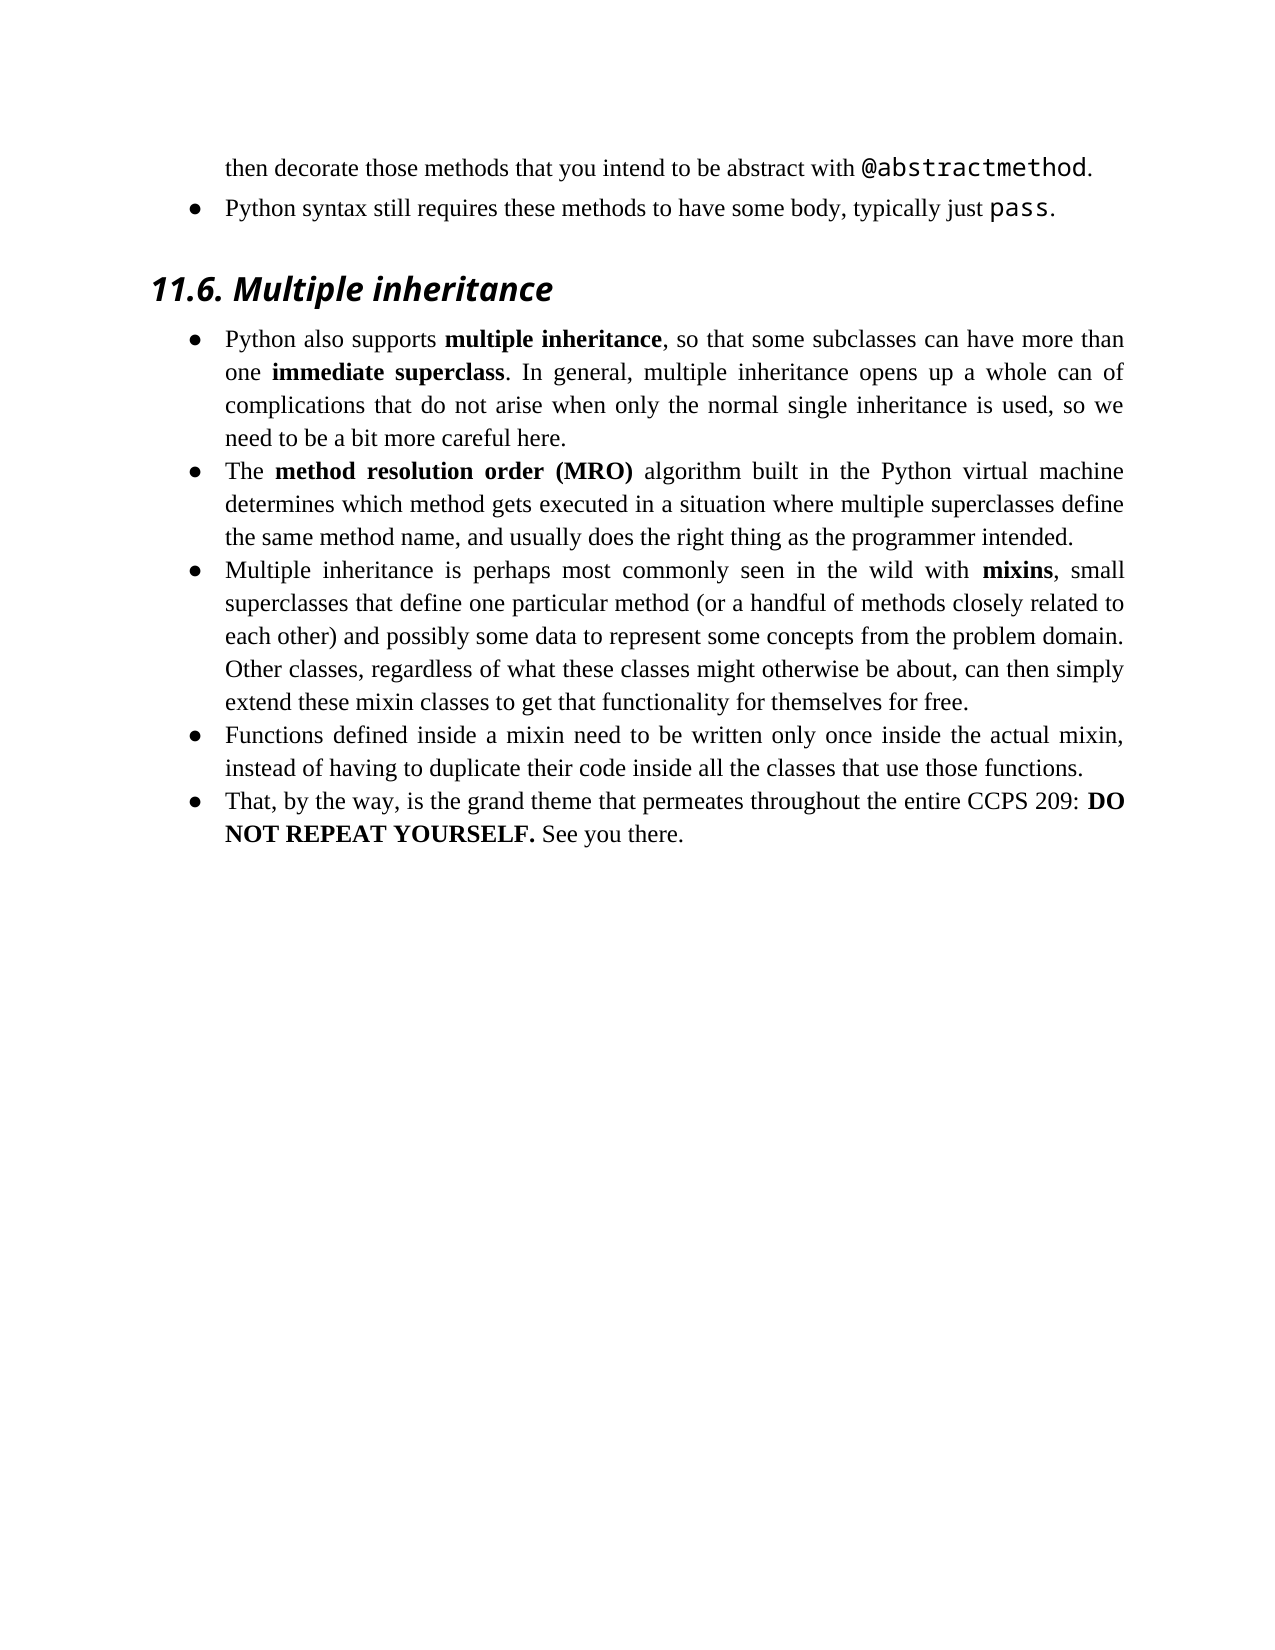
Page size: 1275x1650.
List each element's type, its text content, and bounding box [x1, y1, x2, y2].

subtitle 11.6. Multiple inheritance [150, 266, 1125, 311]
list Functions defined inside a mixin need to be written only once inside the actual mixin, instead of having to duplicate their code inside all the classes that use those functions. [187, 720, 1125, 782]
list Python also supports multiple inheritance, so that some subclasses can have more than one immediate superclass. In general, multiple inheritance opens up a whole can of complications that do not arise when only the normal single inheritance is used, so we need to be a bit more careful here. [187, 324, 1125, 452]
list then decorate those methods that you intend to be abstract with @abstractmethod. [187, 150, 1125, 184]
list Python syntax still requires these methods to have some body, typically just pass. [187, 189, 1125, 223]
list That, by the way, is the grand theme that permeates throughout the entire CCPS 209: DO NOT REPEAT YOURSELF. See you there. [187, 786, 1125, 848]
list The method resolution order (MRO) algorithm built in the Python virtual machine determines which method gets executed in a situation where multiple superclasses define the same method name, and usually does the right thing as the programmer intended. [187, 456, 1125, 551]
list Multiple inheritance is perhaps most commonly seen in the wild with mixins, small superclasses that define one particular method (or a handful of methods closely related to each other) and possibly some data to represent some concepts from the problem domain. Other classes, regardless of what these classes might otherwise be about, can then simply extend these mixin classes to get that functionality for themselves for free. [187, 555, 1125, 716]
